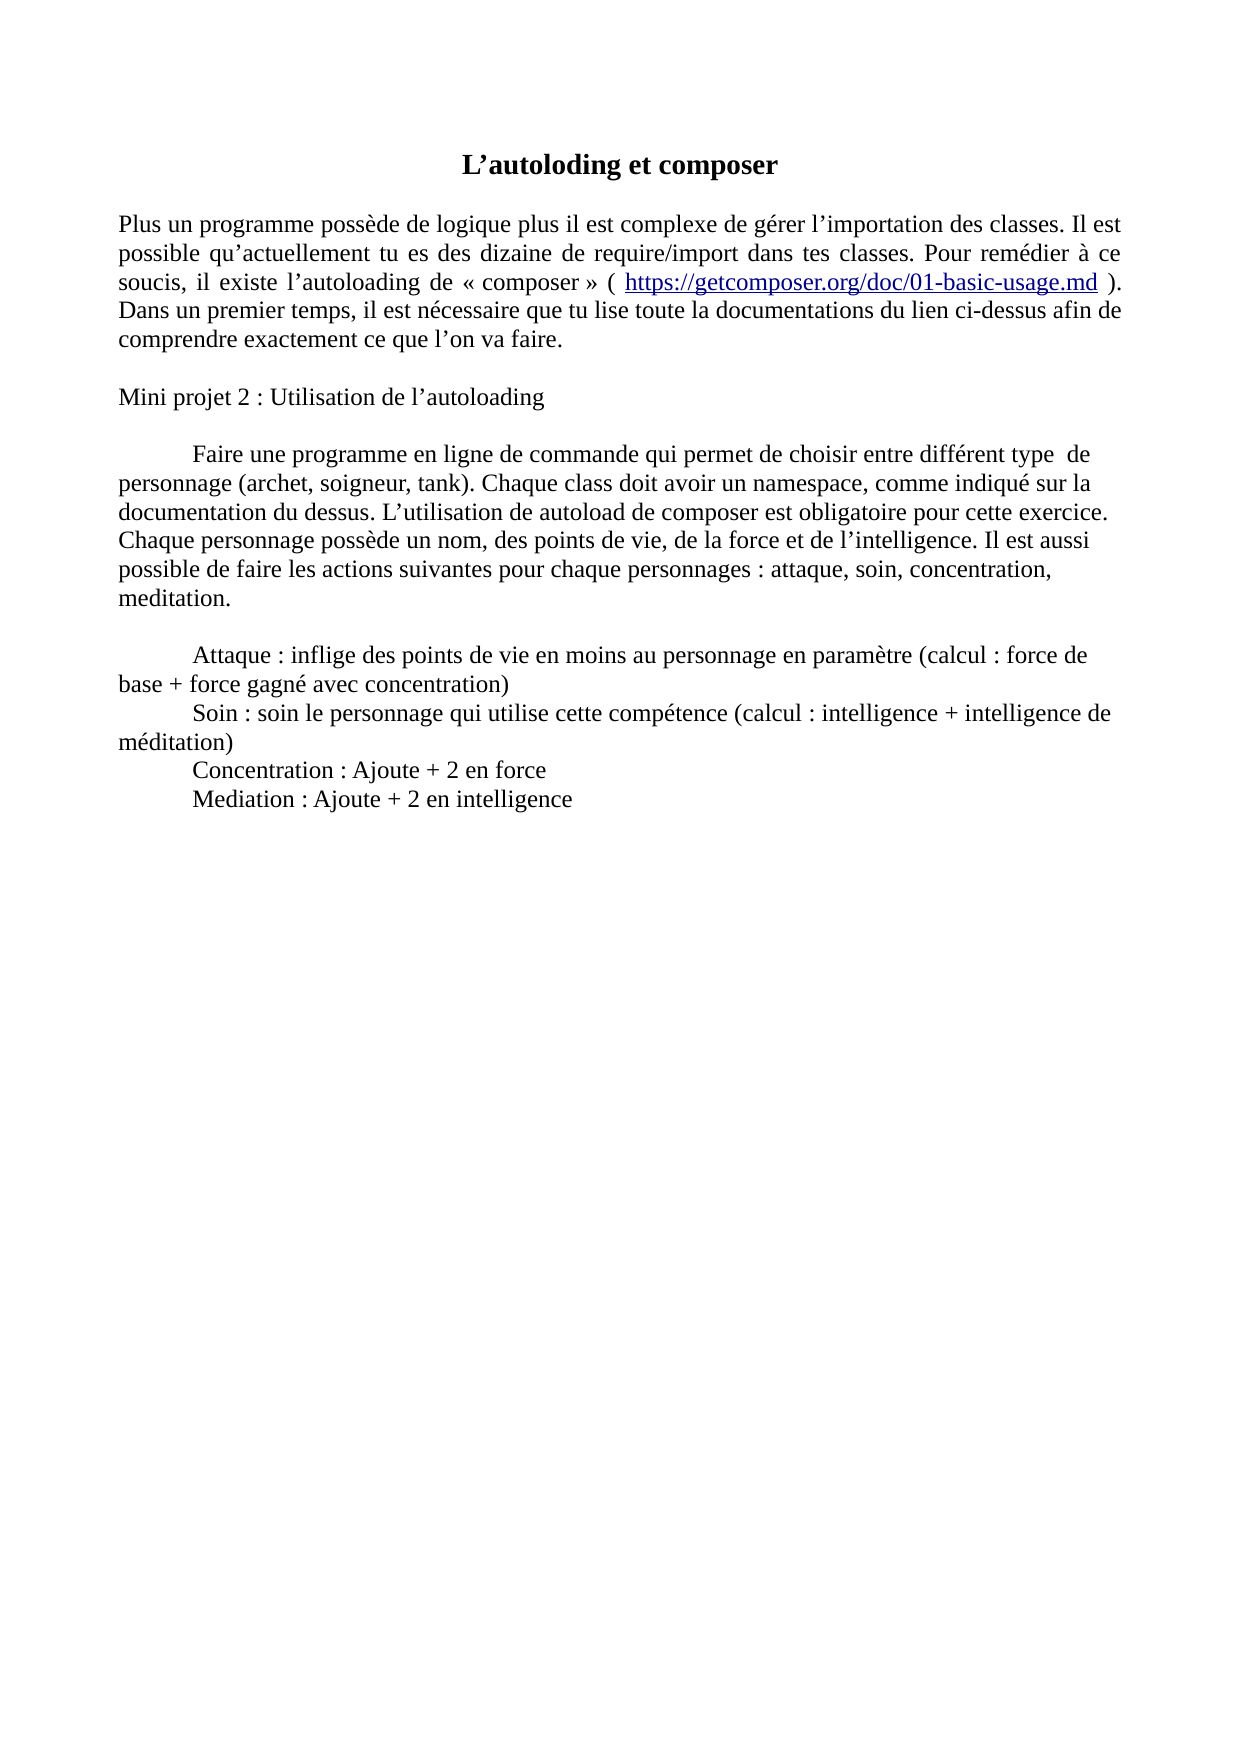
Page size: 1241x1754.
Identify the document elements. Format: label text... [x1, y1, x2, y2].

text Faire une programme en ligne de commande qui permet de choisir entre différent type de personnage (archet, soigneur, tank). Chaque class doit avoir un namespace, comme indiqué sur la documentation du dessus. L’utilisation de autoload de composer est obligatoire pour cette exercice. Chaque personnage possède un nom, des points de vie, de la force et de l’intelligence. Il est aussi possible de faire les actions suivantes pour chaque personnages : attaque, soin, concentration, meditation. [118, 439, 1122, 612]
text Mini projet 2 : Utilisation de l’autoloading [118, 382, 1122, 410]
text Attaque : inflige des points de vie en moins au personnage en paramètre (calcul : force de base + force gagné avec concentration) [118, 640, 1122, 698]
text Plus un programme possède de logique plus il est complexe de gérer l’importation des classes. Il est possible qu’actuellement tu es des dizaine de require/import dans tes classes. Pour remédier à ce soucis, il existe l’autoloading de « composer » ( https://getcomposer.org/doc/01-basic-usage.md ). Dans un premier temps, il est nécessaire que tu lise toute la documentations du lien ci-dessus afin de comprendre exactement ce que l’on va faire. [118, 209, 1122, 353]
text Soin : soin le personnage qui utilise cette compétence (calcul : intelligence + intelligence de méditation) [118, 698, 1122, 755]
text Mediation : Ajoute + 2 en intelligence [118, 784, 1122, 813]
text Concentration : Ajoute + 2 en force [118, 755, 1122, 784]
text L’autoloding et composer [118, 147, 1122, 180]
